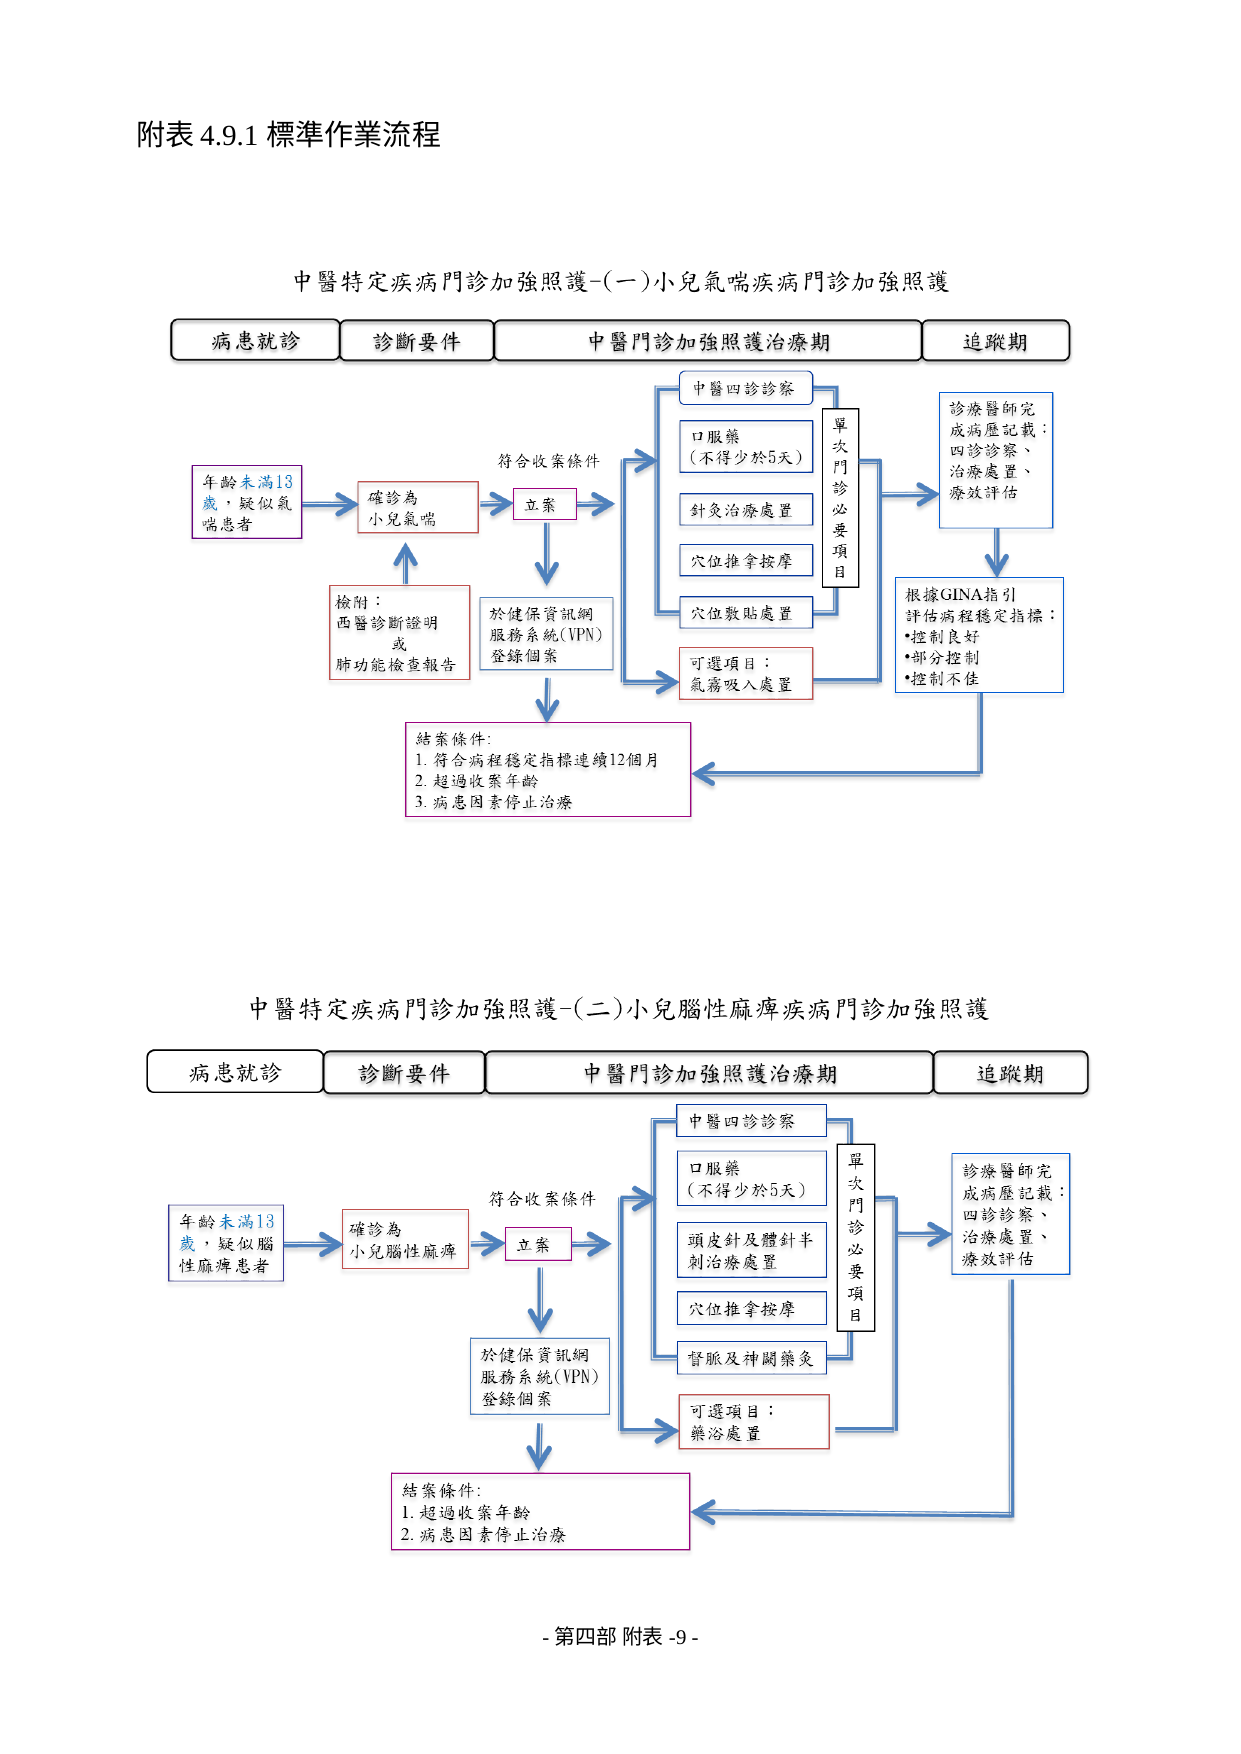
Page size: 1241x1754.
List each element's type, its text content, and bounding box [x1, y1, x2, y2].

picture [165, 257, 1077, 830]
picture [146, 984, 1094, 1564]
subtitle 附表4.9.1 標準作業流程 [136, 95, 1104, 171]
